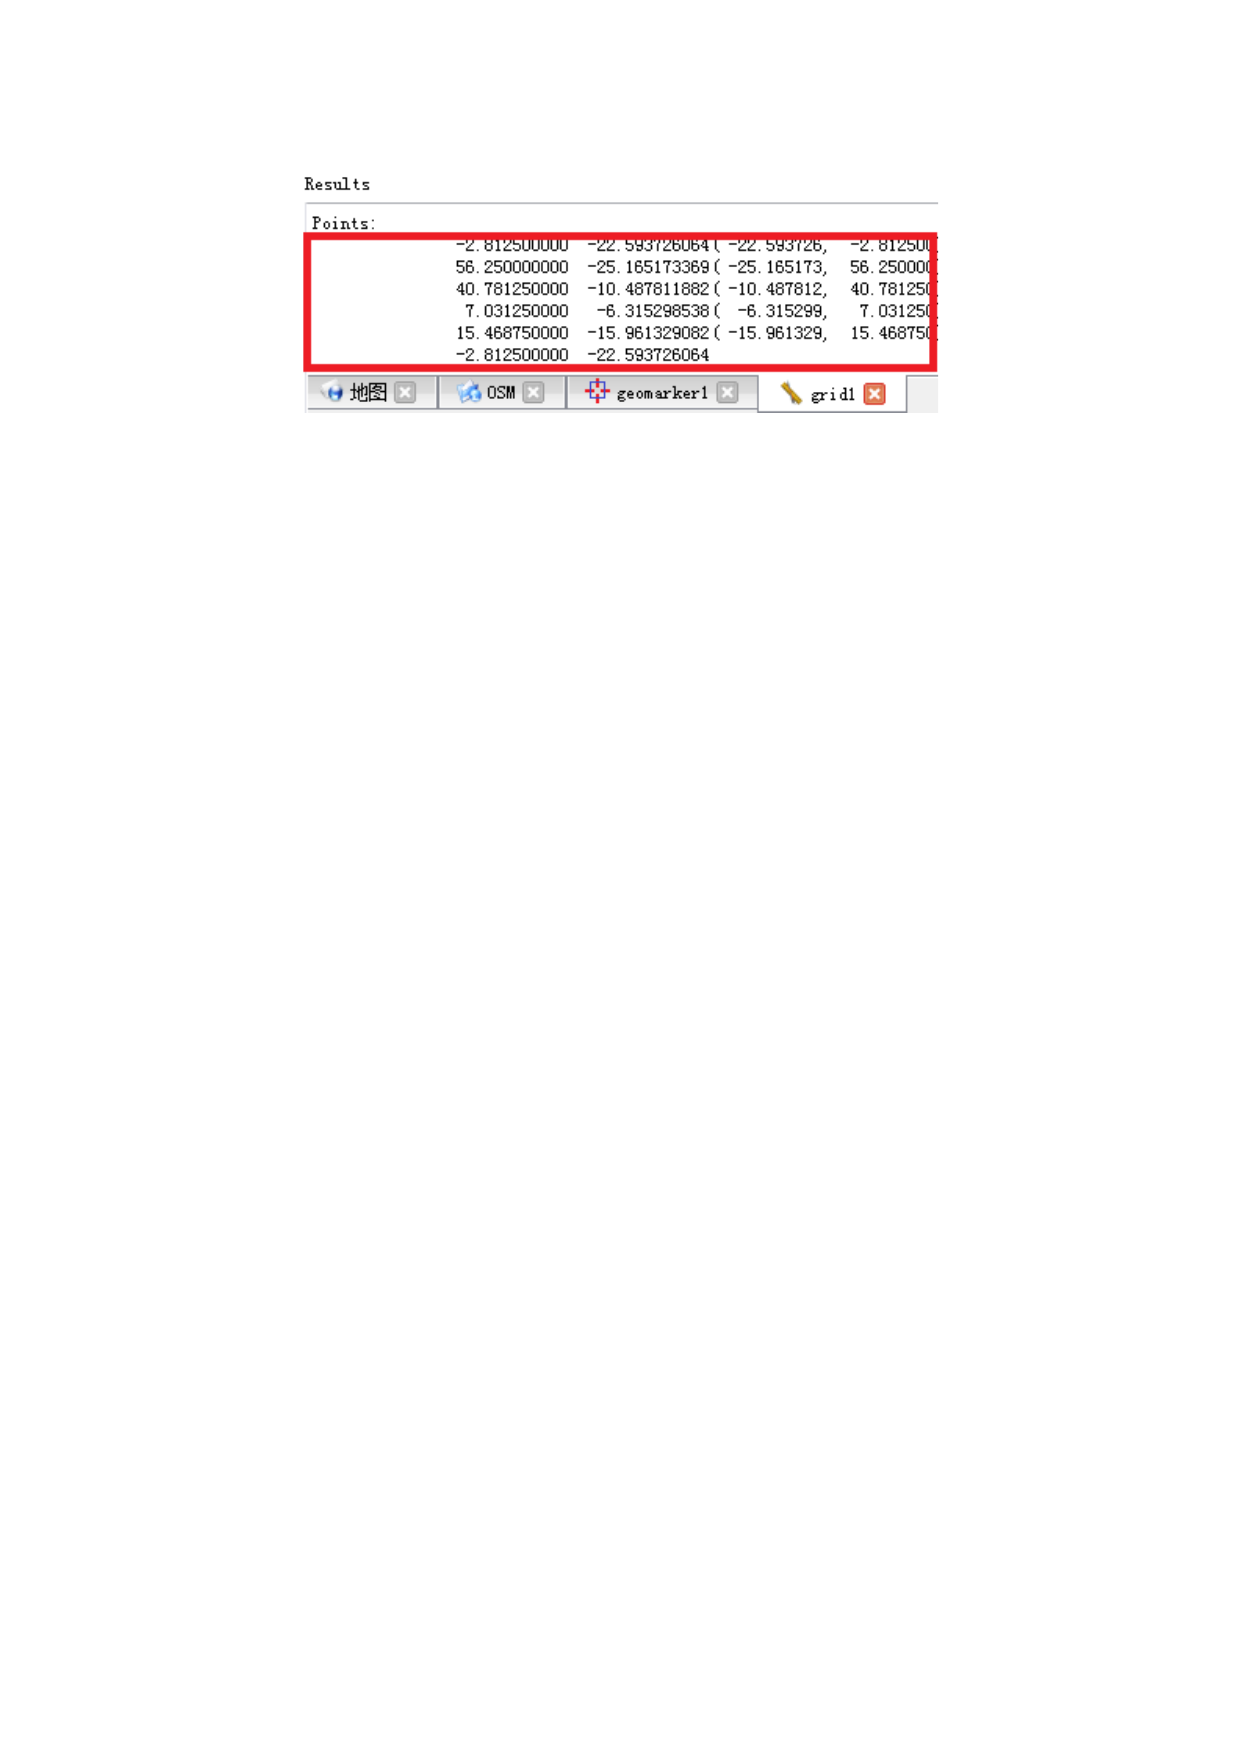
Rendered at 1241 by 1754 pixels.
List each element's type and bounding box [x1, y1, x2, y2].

picture [302, 165, 939, 413]
